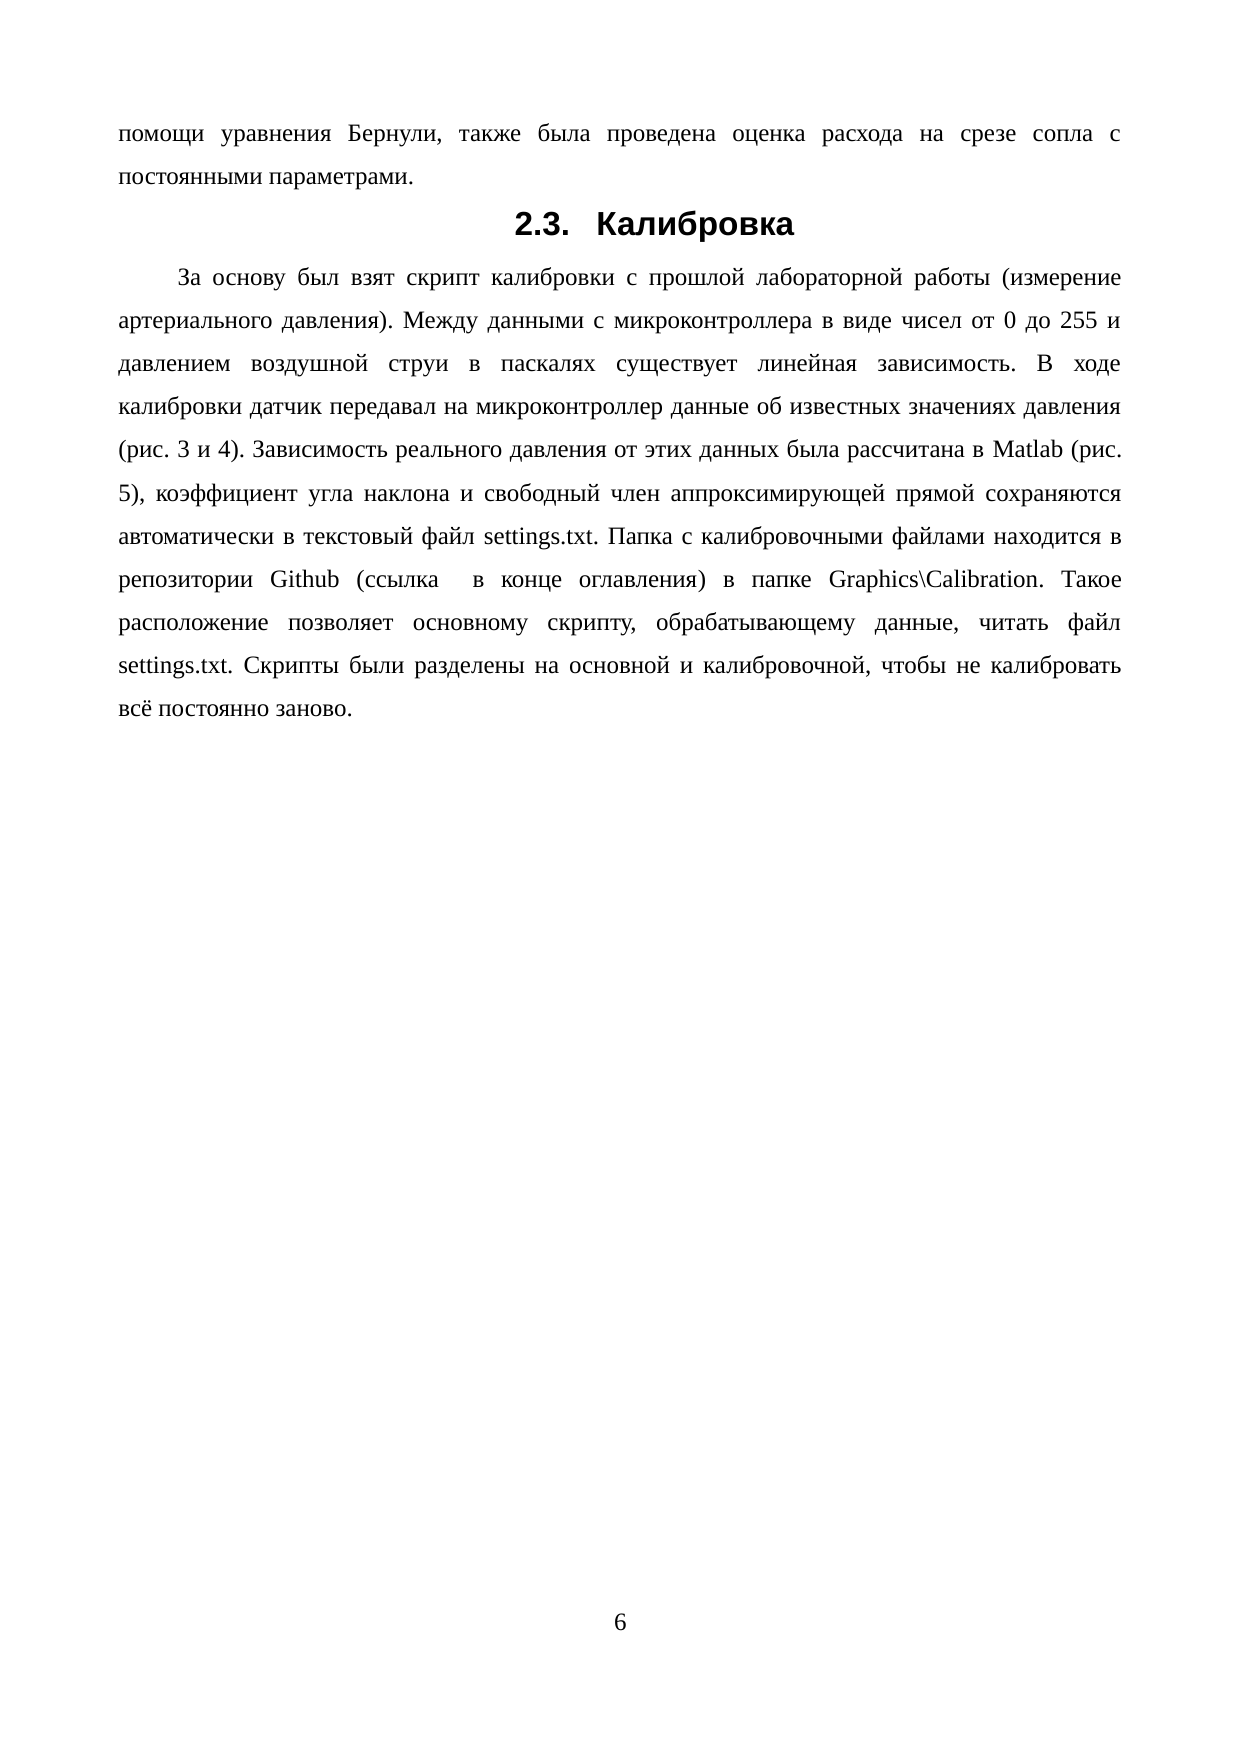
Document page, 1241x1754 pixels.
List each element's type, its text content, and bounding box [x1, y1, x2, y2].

subtitle Калибровка [118, 204, 1122, 243]
text За основу был взят скрипт калибровки с прошлой лабораторной работы (измерение артериального давления). Между данными с микроконтроллера в виде чисел от 0 до 255 и давлением воздушной струи в паскалях существует линейная зависимость. В ходе калибровки датчик передавал на микроконтроллер данные об известных значениях давления (рис. 3 и 4). Зависимость реального давления от этих данных была рассчитана в Matlab (рис. 5), коэффициент угла наклона и свободный член аппроксимирующей прямой сохраняются автоматически в текстовый файл settings.txt. Папка с калибровочными файлами находится в репозитории Github (ссылка в конце оглавления) в папке Graphics\Calibration. Такое расположение позволяет основному скрипту, обрабатывающему данные, читать файл settings.txt. Скрипты были разделены на основной и калибровочной, чтобы не калибровать всё постоянно заново. [118, 262, 1122, 722]
text помощи уравнения Бернули, также была проведена оценка расхода на срезе сопла с постоянными параметрами. [118, 118, 1122, 190]
